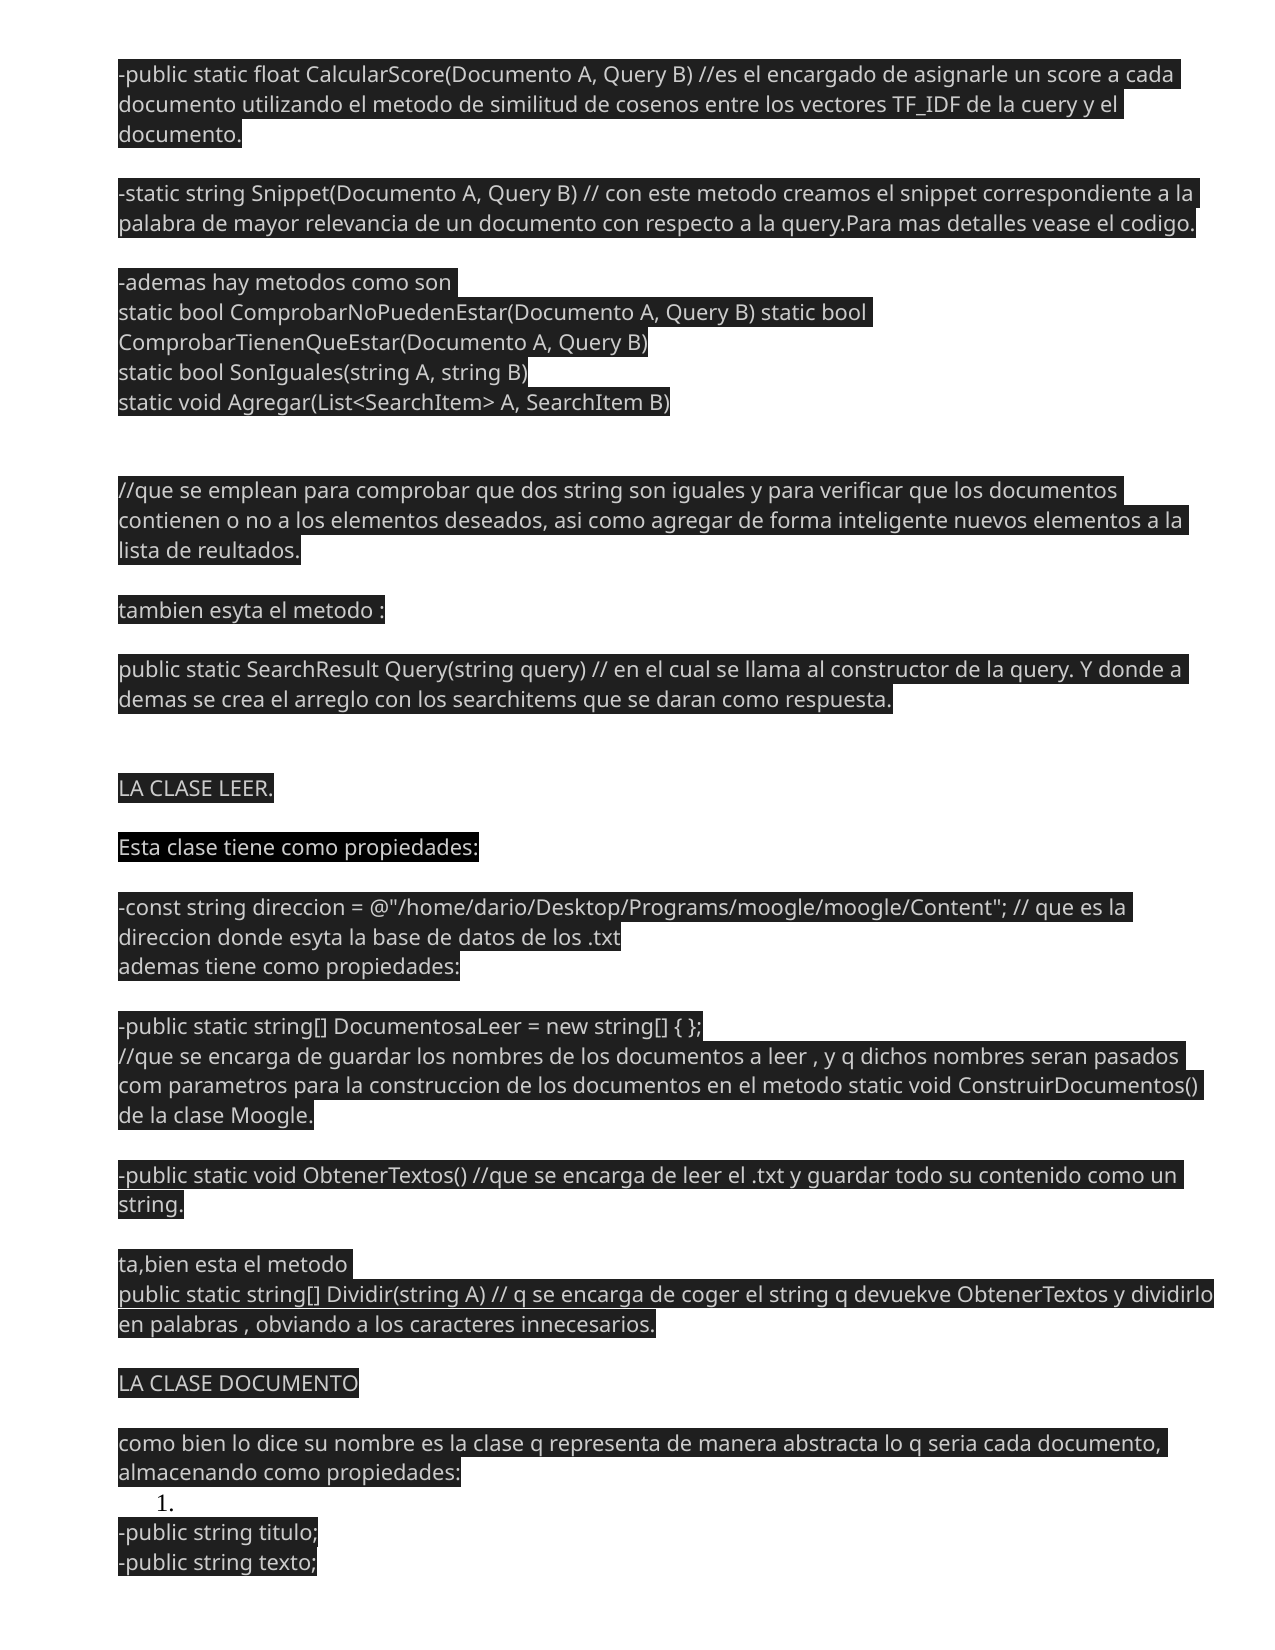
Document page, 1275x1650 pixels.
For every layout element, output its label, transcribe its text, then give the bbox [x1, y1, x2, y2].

text -public static void ObtenerTextos() //que se encarga de leer el .txt y guardar todo su contenido como un string. [118, 1160, 1216, 1219]
text -const string direccion = @"/home/dario/Desktop/Programs/moogle/moogle/Content"; // que es la direccion donde esyta la base de datos de los .txt [118, 892, 1216, 951]
text Esta clase tiene como propiedades: [118, 832, 1216, 862]
text -public string texto; [118, 1547, 1216, 1576]
text public static SearchResult Query(string query) // en el cual se llama al constructor de la query. Y donde a demas se crea el arreglo con los searchitems que se daran como respuesta. [118, 654, 1216, 714]
text ta,bien esta el metodo [118, 1249, 1216, 1279]
text static bool SonIguales(string A, string B) [118, 357, 1216, 387]
text -ademas hay metodos como son [118, 267, 1216, 297]
text LA CLASE LEER. [118, 773, 1216, 803]
text -public static float CalcularScore(Documento A, Query B) //es el encargado de asignarle un score a cada documento utilizando el metodo de similitud de cosenos entre los vectores TF_IDF de la cuery y el documento. [118, 59, 1216, 148]
text tambien esyta el metodo : [118, 594, 1216, 624]
text public static string[] Dividir(string A) // q se encarga de coger el string q devuekve ObtenerTextos y dividirlo en palabras , obviando a los caracteres innecesarios. [118, 1279, 1216, 1338]
text //que se emplean para comprobar que dos string son iguales y para verificar que los documentos contienen o no a los elementos deseados, asi como agregar de forma inteligente nuevos elementos a la lista de reultados. [118, 476, 1216, 565]
text -public static string[] DocumentosaLeer = new string[] { }; [118, 1011, 1216, 1041]
text static bool ComprobarNoPuedenEstar(Documento A, Query B) static bool ComprobarTienenQueEstar(Documento A, Query B) [118, 297, 1216, 357]
text -public string titulo; [118, 1517, 1216, 1547]
text -static string Snippet(Documento A, Query B) // con este metodo creamos el snippet correspondiente a la palabra de mayor relevancia de un documento con respecto a la query.Para mas detalles vease el codigo. [118, 178, 1216, 238]
text //que se encarga de guardar los nombres de los documentos a leer , y q dichos nombres seran pasados com parametros para la construccion de los documentos en el metodo static void ConstruirDocumentos() de la clase Moogle. [118, 1041, 1216, 1130]
text ademas tiene como propiedades: [118, 951, 1216, 981]
text LA CLASE DOCUMENTO [118, 1368, 1216, 1398]
text como bien lo dice su nombre es la clase q representa de manera abstracta lo q seria cada documento, almacenando como propiedades: [118, 1427, 1216, 1487]
text static void Agregar(List<SearchItem> A, SearchItem B) [118, 387, 1216, 416]
